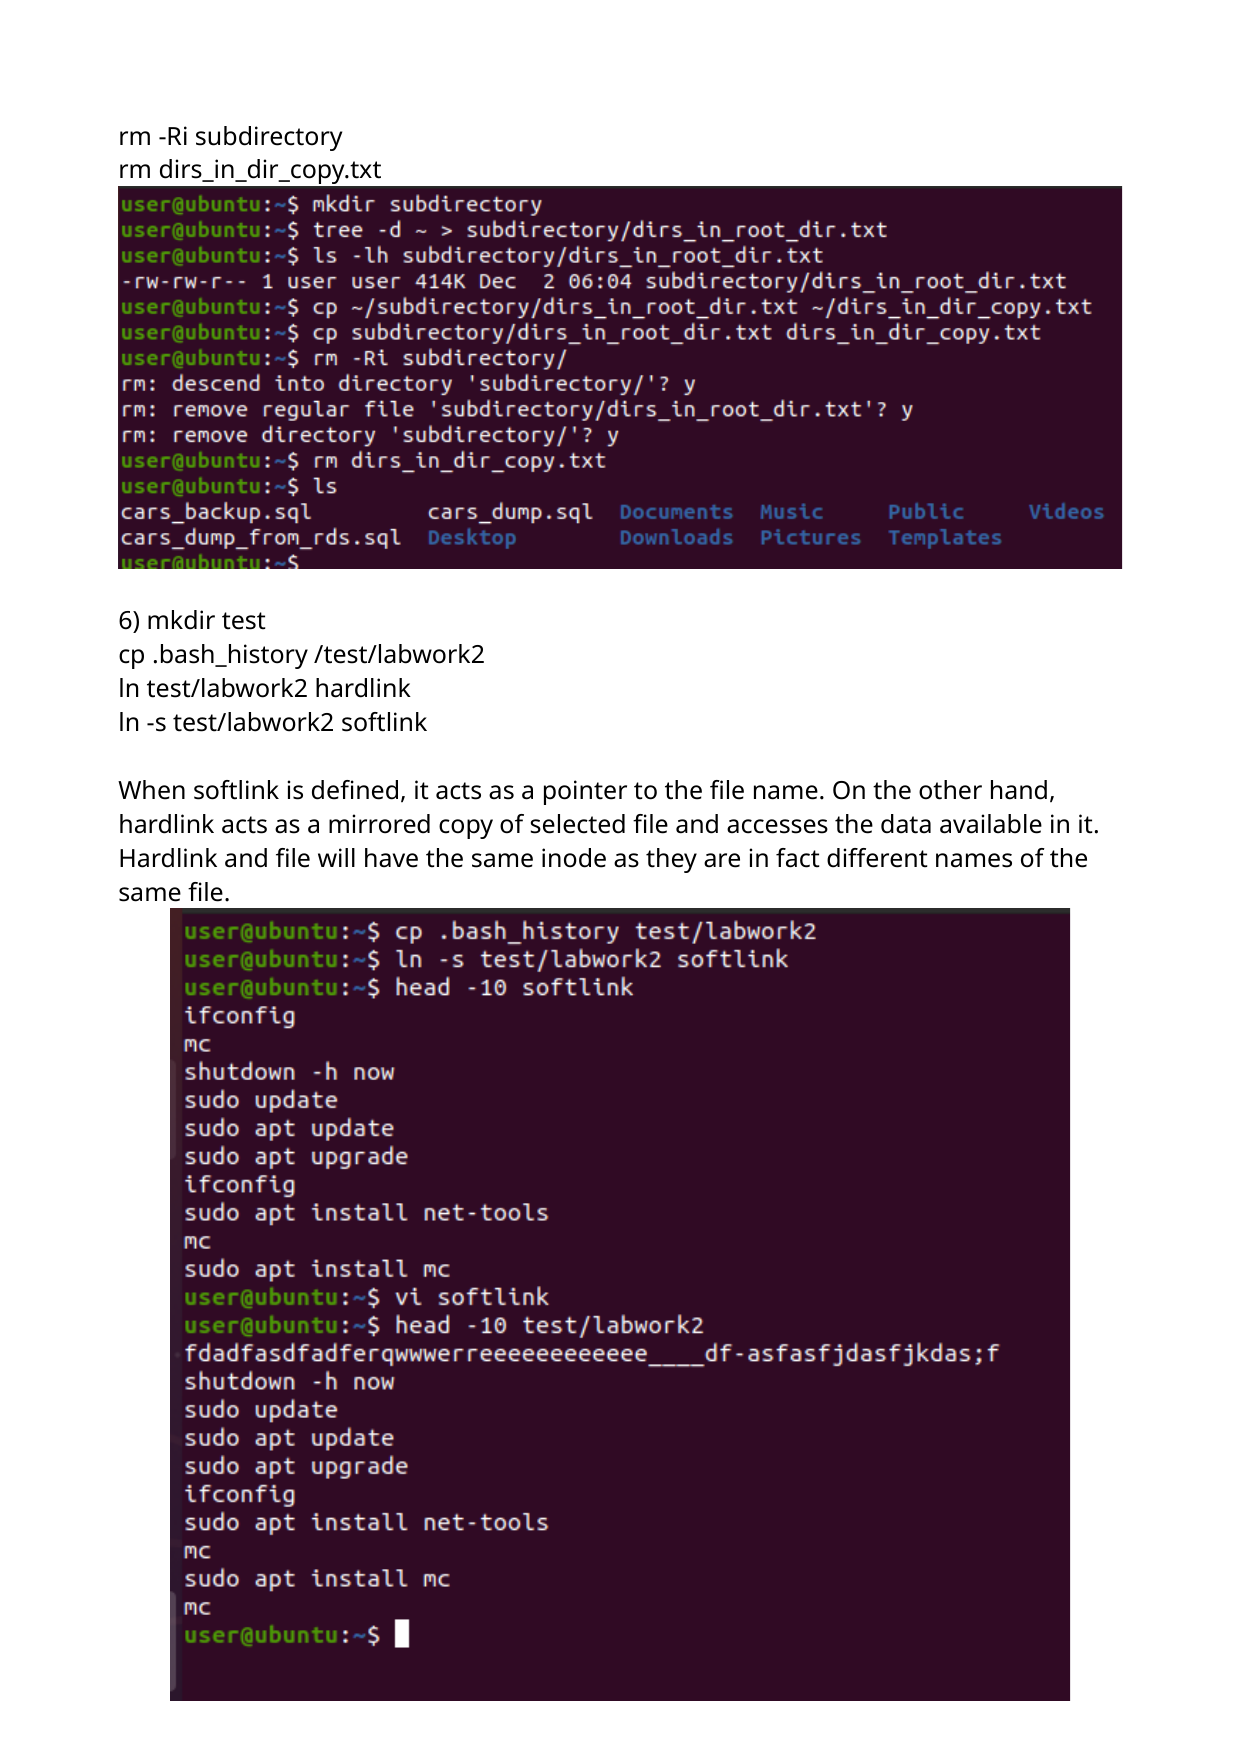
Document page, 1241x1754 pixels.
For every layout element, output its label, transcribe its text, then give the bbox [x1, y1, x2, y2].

text ln -s test/labwork2 softlink [118, 704, 1122, 738]
text 6) mkdir test [118, 602, 1122, 636]
text ln test/labwork2 hardlink [118, 670, 1122, 704]
text cp .bash_history /test/labwork2 [118, 636, 1122, 670]
text rm -Ri subdirectory [118, 118, 1122, 152]
text When softlink is defined, it acts as a pointer to the file name. On the other hand, hardlink acts as a mirrored copy of selected file and accesses the data available in it. Hardlink and file will have the same inode as they are in fact different names of the same file. [118, 773, 1122, 909]
picture [118, 186, 1123, 569]
picture [170, 908, 1071, 1701]
text rm dirs_in_dir_copy.txt [118, 152, 1122, 186]
